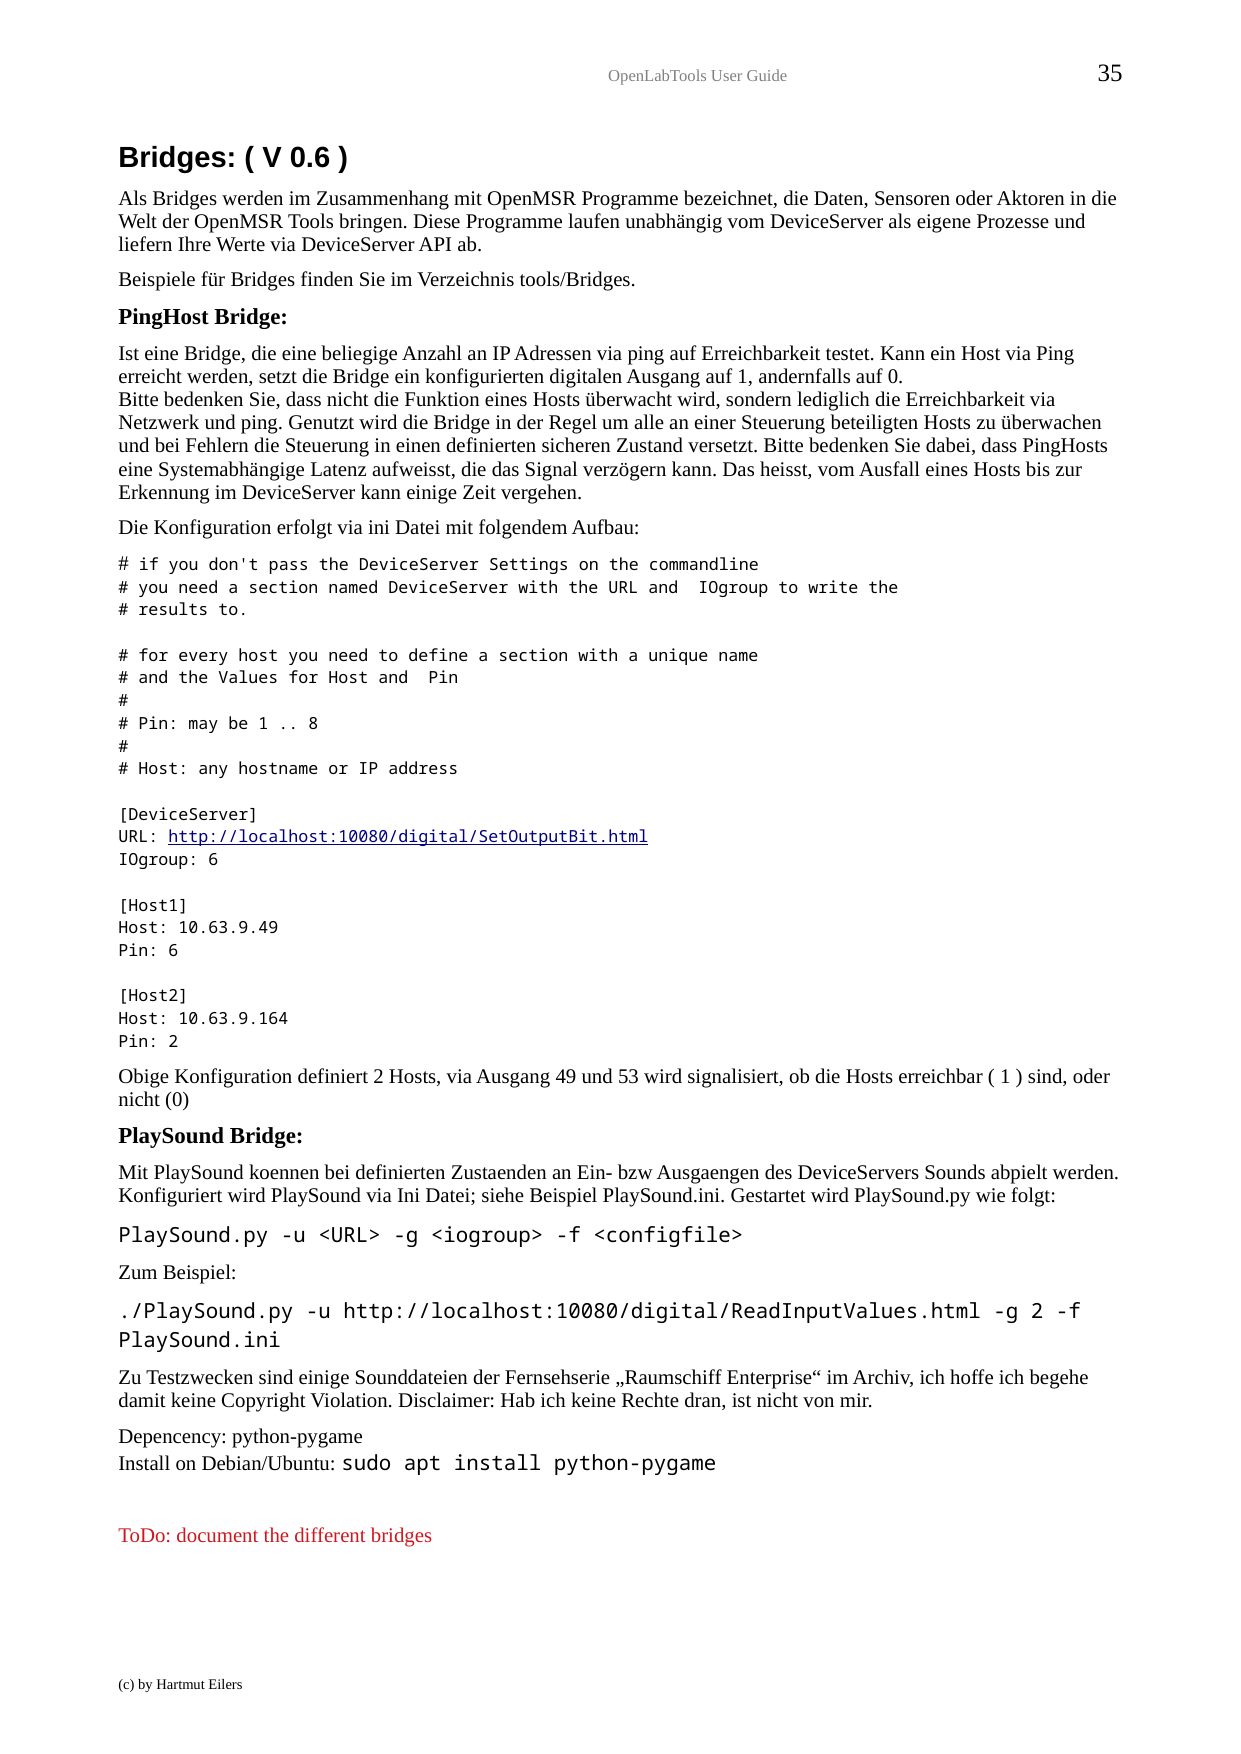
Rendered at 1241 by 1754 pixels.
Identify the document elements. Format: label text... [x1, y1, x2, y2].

subtitle Beispiele für Bridges finden Sie im Verzeichnis tools/Bridges. [118, 268, 1122, 291]
subtitle PingHost Bridge: [118, 304, 1122, 329]
subtitle Zum Beispiel: [118, 1261, 1122, 1284]
subtitle Zu Testzwecken sind einige Sounddateien der Fernsehserie „Raumschiff Enterprise“ im Archiv, ich hoffe ich begehe damit keine Copyright Violation. Disclaimer: Hab ich keine Rechte dran, ist nicht von mir. [118, 1366, 1122, 1412]
subtitle Mit PlaySound koennen bei definierten Zustaenden an Ein- bzw Ausgaengen des DeviceServers Sounds abpielt werden. Konfiguriert wird PlaySound via Ini Datei; siehe Beispiel PlaySound.ini. Gestartet wird PlaySound.py wie folgt: [118, 1161, 1122, 1207]
subtitle PlaySound Bridge: [118, 1123, 1122, 1149]
subtitle Als Bridges werden im Zusammenhang mit OpenMSR Programme bezeichnet, die Daten, Sensoren oder Aktoren in die Welt der OpenMSR Tools bringen. Diese Programme laufen unabhängig vom DeviceServer als eigene Prozesse und liefern Ihre Werte via DeviceServer API ab. [118, 186, 1122, 256]
subtitle Depencency: python-pygame Install on Debian/Ubuntu: sudo apt install python-pygame [118, 1425, 1122, 1476]
subtitle PlaySound.py -u <URL> -g <iogroup> -f <configfile> [118, 1220, 1122, 1248]
subtitle Bridges: ( V 0.6 ) [118, 141, 1122, 174]
subtitle Obige Konfiguration definiert 2 Hosts, via Ausgang 49 und 53 wird signalisiert, ob die Hosts erreichbar ( 1 ) sind, oder nicht (0) [118, 1064, 1122, 1111]
subtitle # if you don't pass the DeviceServer Settings on the commandline # you need a section named DeviceServer with the URL and IOgroup to write the # results to. # for every host you need to define a section with a unique name # and the Values for Host and Pin # # Pin: may be 1 .. 8 # # Host: any hostname or IP address [DeviceServer] URL: http://localhost:10080/digital/SetOutputBit.html IOgroup: 6 [Host1] Host: 10.63.9.49 Pin: 6 [Host2] Host: 10.63.9.164 Pin: 2 [118, 552, 1122, 1052]
subtitle Die Konfiguration erfolgt via ini Datei mit folgendem Aufbau: [118, 516, 1122, 539]
subtitle ToDo: document the different bridges [118, 1524, 1122, 1547]
subtitle ./PlaySound.py -u http://localhost:10080/digital/ReadInputValues.html -g 2 -f PlaySound.ini [118, 1297, 1122, 1353]
subtitle Ist eine Bridge, die eine beliegige Anzahl an IP Adressen via ping auf Erreichbarkeit testet. Kann ein Host via Ping erreicht werden, setzt die Bridge ein konfigurierten digitalen Ausgang auf 1, andernfalls auf 0. Bitte bedenken Sie, dass nicht die Funktion eines Hosts überwacht wird, sondern lediglich die Erreichbarkeit via Netzwerk und ping. Genutzt wird die Bridge in der Regel um alle an einer Steuerung beteiligten Hosts zu überwachen und bei Fehlern die Steuerung in einen definierten sicheren Zustand versetzt. Bitte bedenken Sie dabei, dass PingHosts eine Systemabhängige Latenz aufweisst, die das Signal verzögern kann. Das heisst, vom Ausfall eines Hosts bis zur Erkennung im DeviceServer kann einige Zeit vergehen. [118, 342, 1122, 504]
